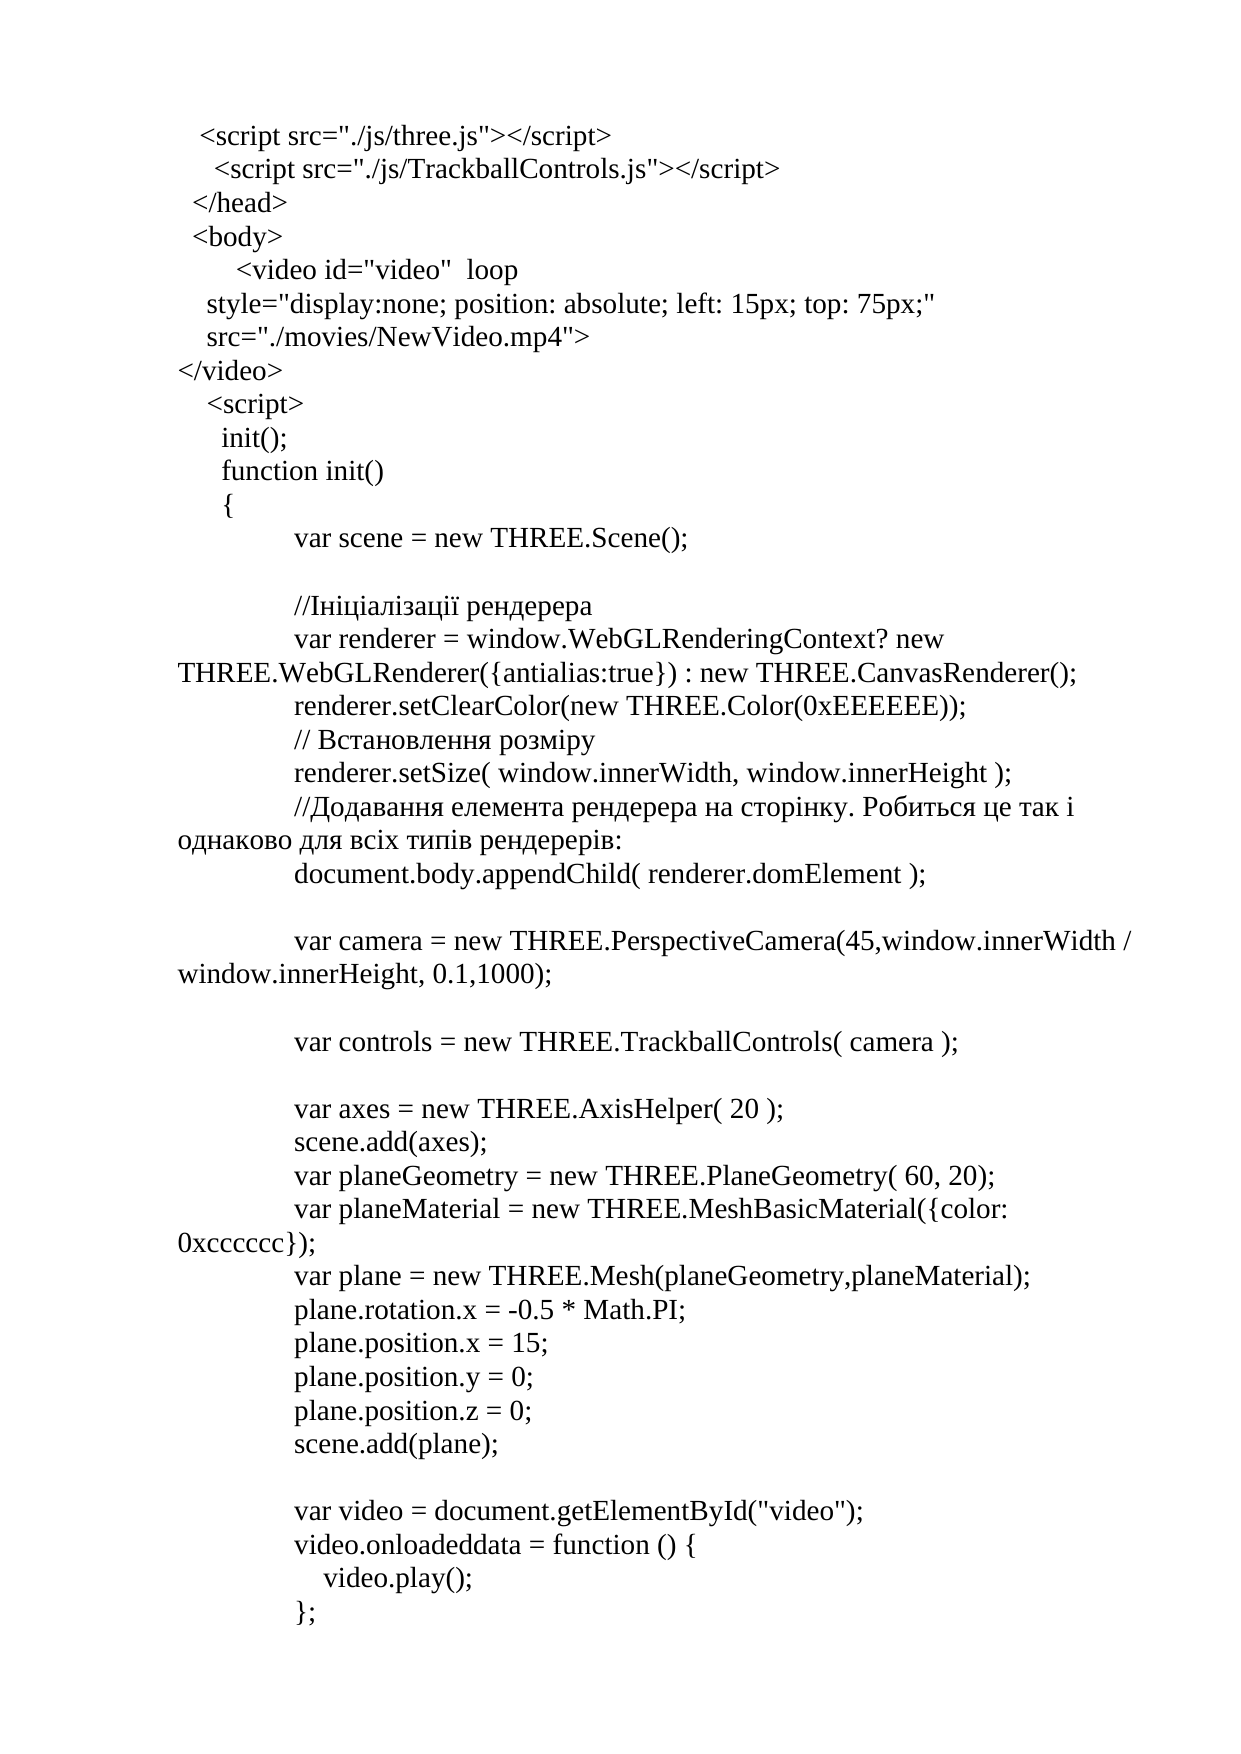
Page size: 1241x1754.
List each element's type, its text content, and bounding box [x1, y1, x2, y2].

text var axes = new THREE.AxisHelper( 20 ); [177, 1091, 1152, 1124]
text var plane = new THREE.Mesh(planeGeometry,planeMaterial); [177, 1258, 1152, 1292]
text video.onloadeddata = function () { [177, 1527, 1152, 1560]
text <script src="./js/three.js"></script> [177, 118, 1152, 152]
text src="./movies/NewVideo.mp4"> [177, 319, 1152, 353]
text <script src="./js/TrackballControls.js"></script> [177, 152, 1152, 185]
text function init() [177, 453, 1152, 487]
text var controls = new THREE.TrackballControls( camera ); [177, 1024, 1152, 1057]
text }; [177, 1594, 1152, 1627]
text plane.position.z = 0; [177, 1393, 1152, 1426]
text <video id="video" loop [177, 252, 1152, 286]
text </head> [177, 185, 1152, 219]
text var video = document.getElementById("video"); [177, 1493, 1152, 1527]
text var planeGeometry = new THREE.PlaneGeometry( 60, 20); [177, 1158, 1152, 1191]
text // Встановлення розміру [177, 722, 1152, 755]
text <script> [177, 386, 1152, 420]
text video.play(); [177, 1560, 1152, 1594]
text //Додавання елемента рендерера на сторінку. Робиться це так і однаково для всіх типів рендерерів: [177, 789, 1152, 856]
text plane.rotation.x = -0.5 * Math.PI; [177, 1292, 1152, 1326]
text { [177, 487, 1152, 521]
text var scene = new THREE.Scene(); [177, 521, 1152, 554]
text scene.add(plane); [177, 1426, 1152, 1460]
text style="display:none; position: absolute; left: 15px; top: 75px;" [177, 286, 1152, 319]
text var renderer = window.WebGLRenderingContext? new THREE.WebGLRenderer({antialias:true}) : new THREE.CanvasRenderer(); [177, 621, 1152, 688]
text plane.position.x = 15; [177, 1326, 1152, 1359]
text renderer.setSize( window.innerWidth, window.innerHeight ); [177, 755, 1152, 789]
text init(); [177, 420, 1152, 453]
text </video> [177, 353, 1152, 386]
text document.body.appendChild( renderer.domElement ); [177, 856, 1152, 889]
text plane.position.y = 0; [177, 1359, 1152, 1393]
text var camera = new THREE.PerspectiveCamera(45,window.innerWidth / window.innerHeight, 0.1,1000); [177, 923, 1152, 990]
text scene.add(axes); [177, 1124, 1152, 1158]
text //Ініціалізації рендерера [177, 588, 1152, 621]
text <body> [177, 219, 1152, 252]
text var planeMaterial = new THREE.MeshBasicMaterial({color: 0xcccccc}); [177, 1191, 1152, 1258]
text renderer.setClearColor(new THREE.Color(0xEEEEEE)); [177, 688, 1152, 722]
